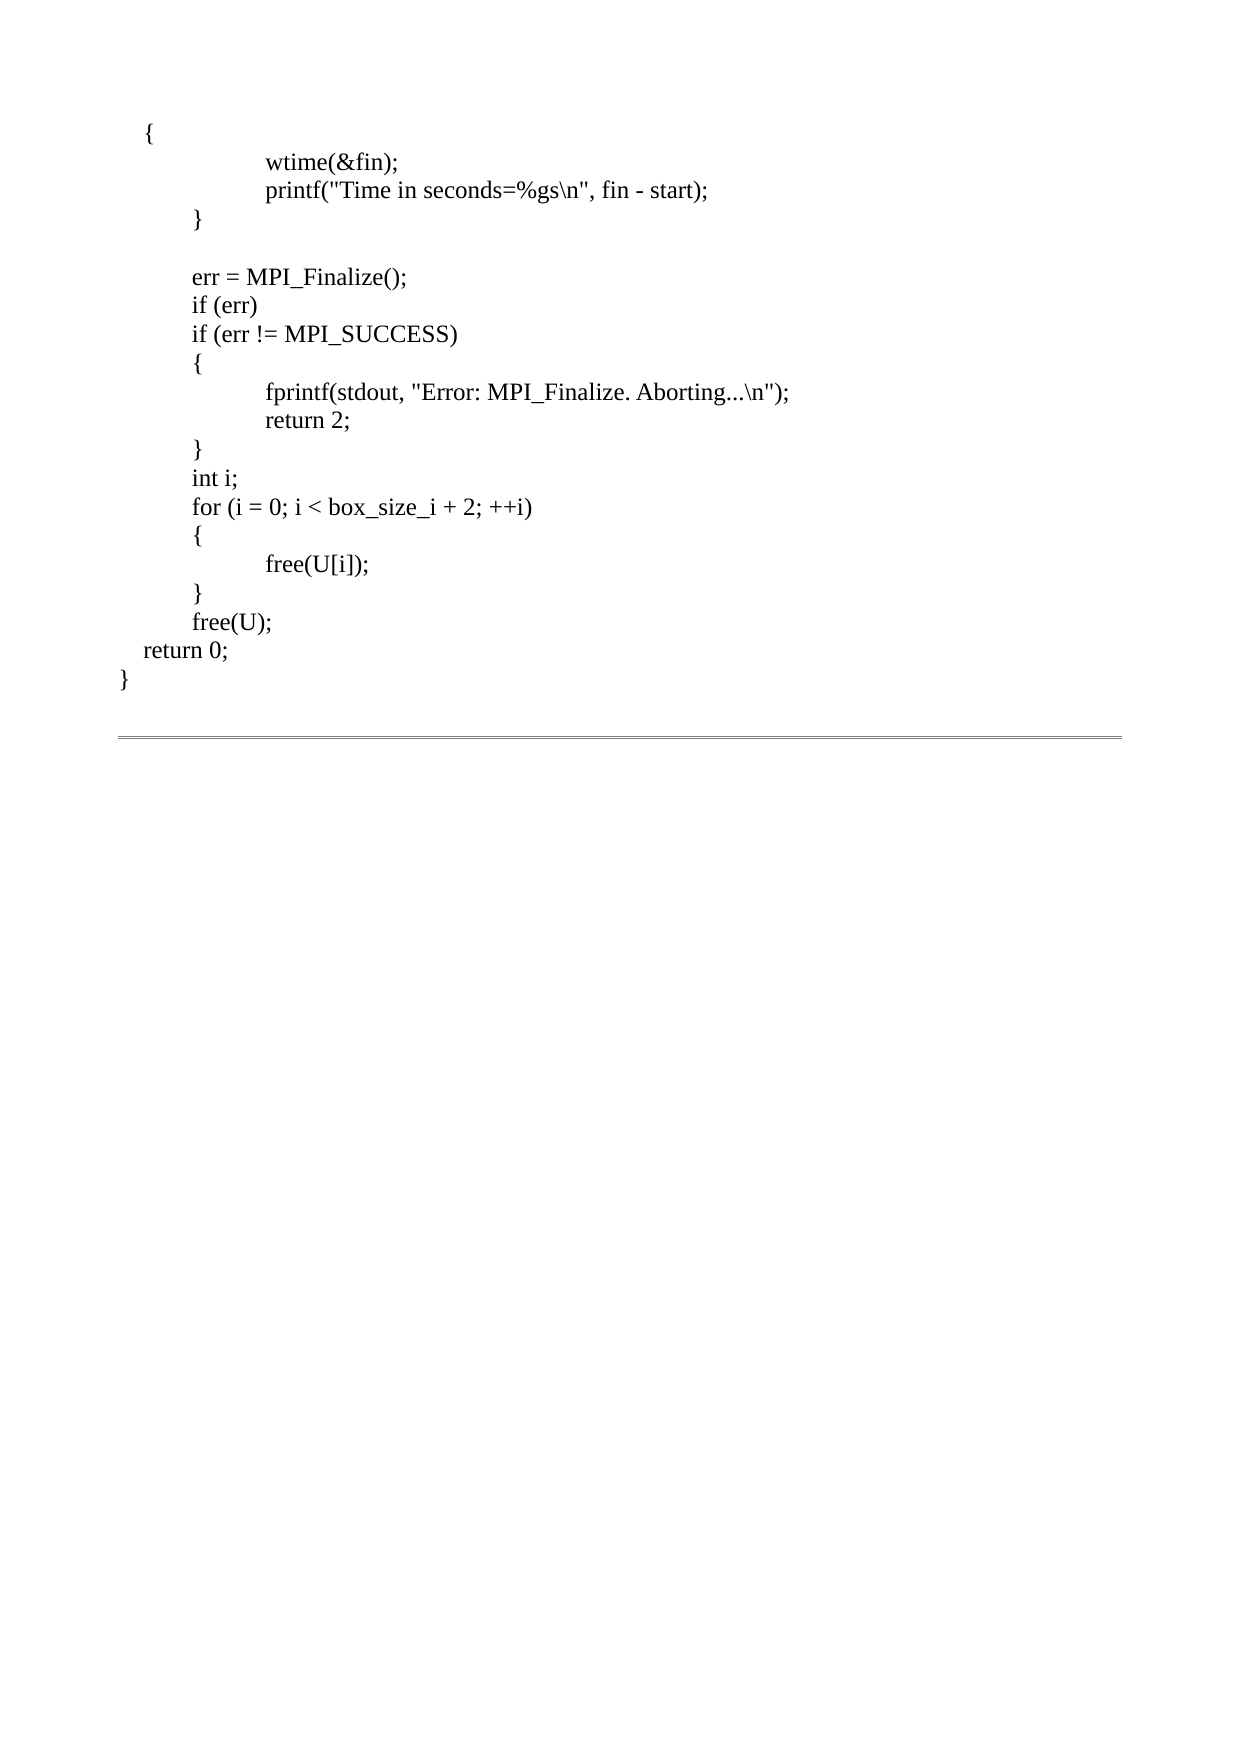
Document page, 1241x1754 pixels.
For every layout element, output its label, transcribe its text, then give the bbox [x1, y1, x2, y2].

text { [118, 521, 1122, 549]
text for (i = 0; i < box_size_i + 2; ++i) [118, 492, 1122, 521]
text err = MPI_Finalize(); [118, 262, 1122, 291]
text { [118, 118, 1122, 147]
text } [118, 664, 1122, 693]
text { [118, 348, 1122, 377]
text } [118, 578, 1122, 607]
text free(U); [118, 607, 1122, 636]
text free(U[i]); [118, 549, 1122, 578]
text wtime(&fin); [118, 147, 1122, 176]
text return 0; [118, 636, 1122, 664]
text return 2; [118, 406, 1122, 434]
text } [118, 204, 1122, 233]
text } [118, 434, 1122, 463]
text int i; [118, 463, 1122, 492]
text fprintf(stdout, "Error: MPI_Finalize. Aborting...\n"); [118, 377, 1122, 406]
text printf("Time in seconds=%gs\n", fin - start); [118, 176, 1122, 204]
text if (err) [118, 291, 1122, 319]
text if (err != MPI_SUCCESS) [118, 319, 1122, 348]
